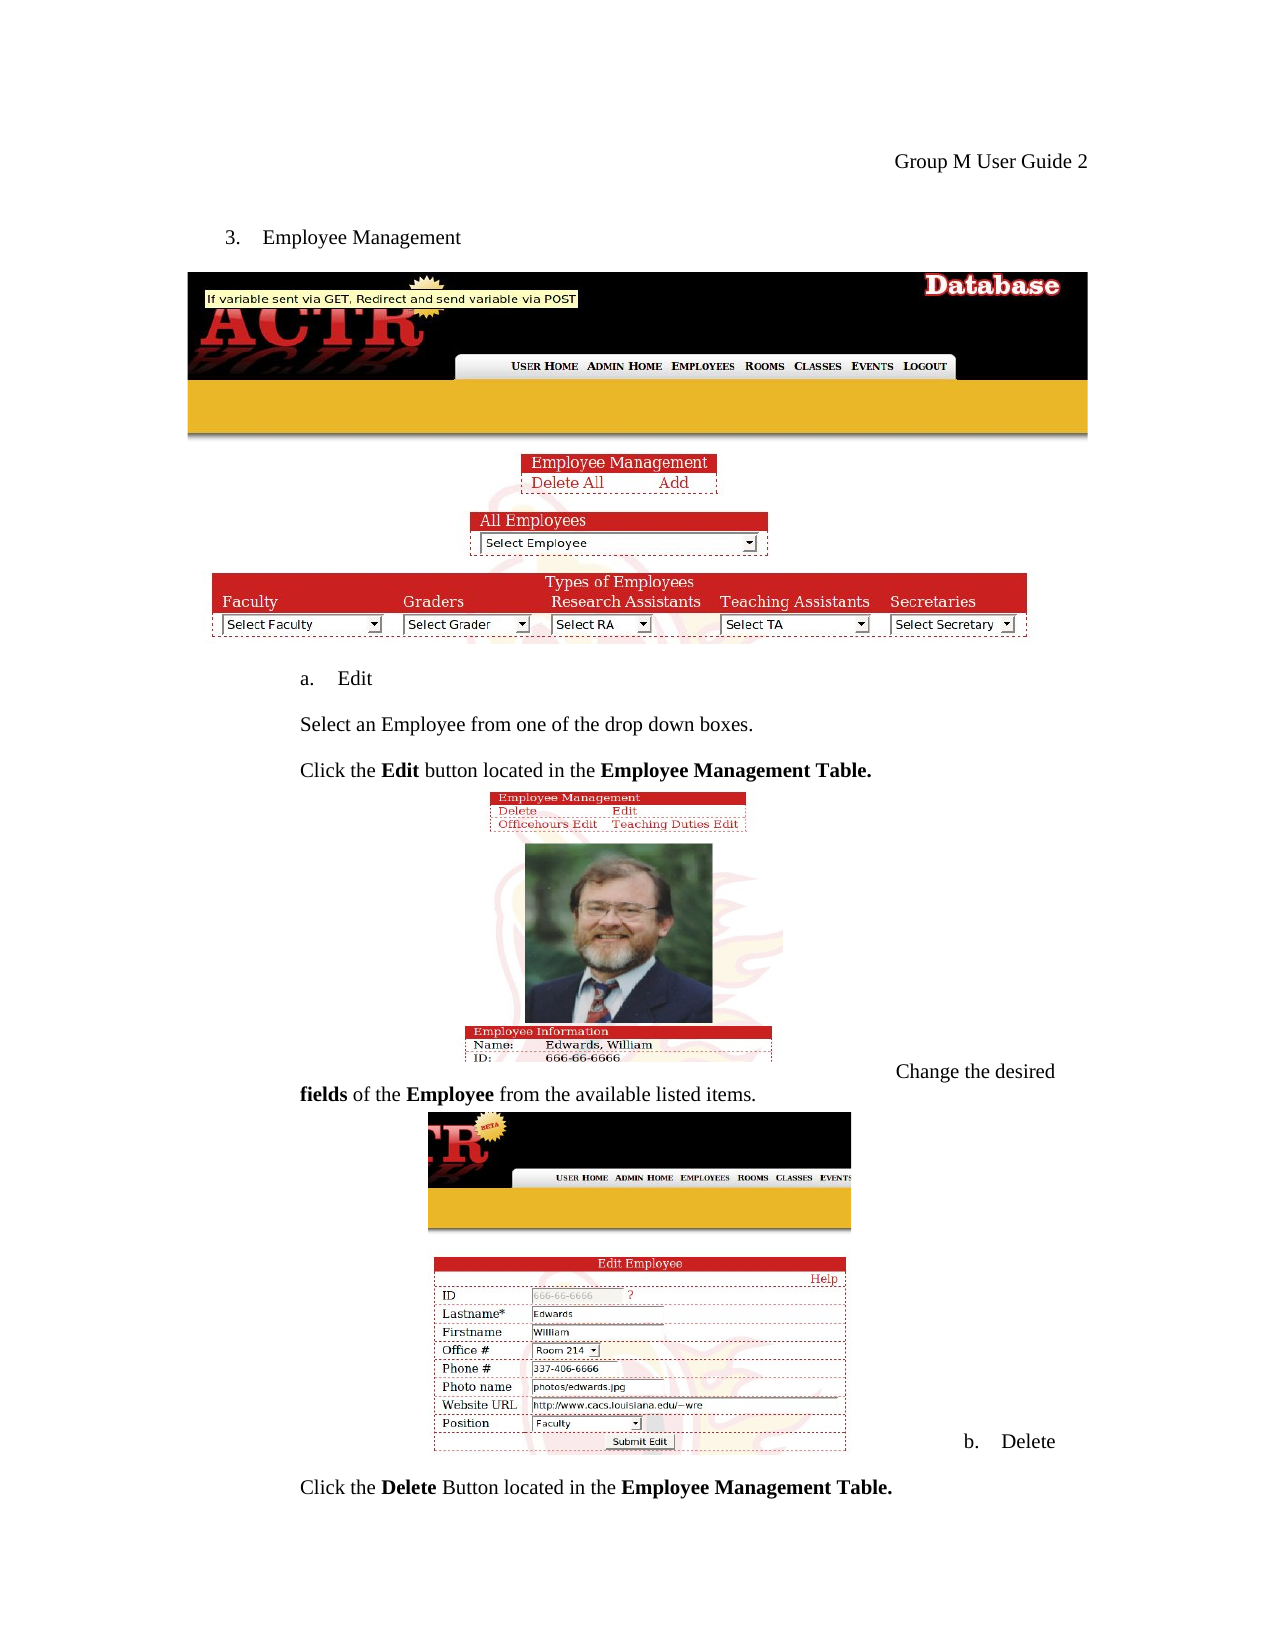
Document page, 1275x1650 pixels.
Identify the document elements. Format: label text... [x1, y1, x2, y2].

picture [428, 1112, 852, 1455]
list Employee Management [225, 226, 1087, 249]
list [300, 1429, 428, 1453]
text Click the Edit button located in the Employee Management Table. [300, 759, 1087, 782]
text Click the Delete Button located in the Employee Management Table. [300, 1476, 1087, 1499]
picture [187, 272, 1088, 644]
text Change the desired fields of the Employee from the available listed items. [300, 1059, 1087, 1106]
list Edit [300, 666, 1087, 689]
picture [444, 784, 784, 1062]
list Delete [852, 1429, 1087, 1453]
text Select an Employee from one of the drop down boxes. [300, 713, 1087, 736]
